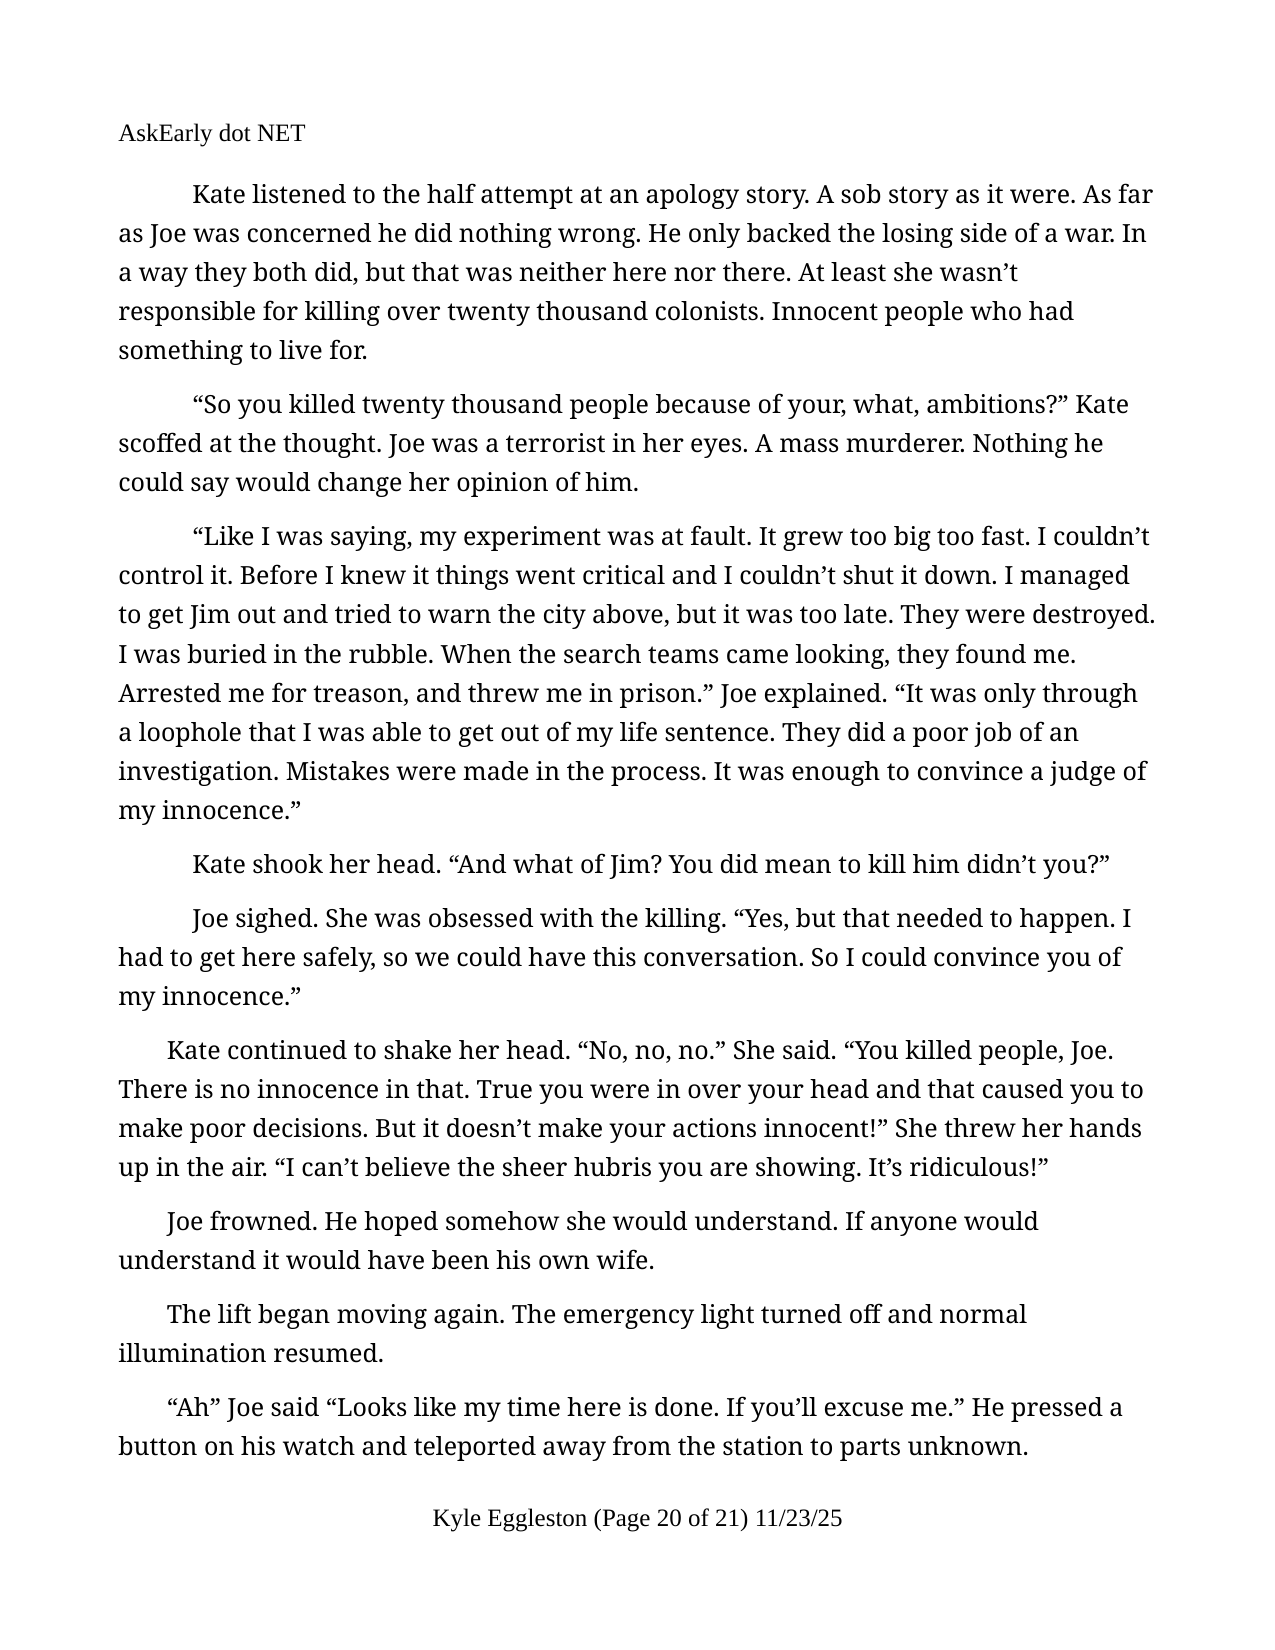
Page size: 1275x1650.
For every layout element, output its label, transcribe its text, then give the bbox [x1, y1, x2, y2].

text Kate listened to the half attempt at an apology story. A sob story as it were. As far as Joe was concerned he did nothing wrong. He only backed the losing side of a war. In a way they both did, but that was neither here nor there. At least she wasn’t responsible for killing over twenty thousand colonists. Innocent people who had something to live for. [118, 176, 1157, 367]
text Joe frowned. He hoped somehow she would understand. If anyone would understand it would have been his own wife. [118, 1204, 1157, 1277]
text “So you killed twenty thousand people because of your, what, ambitions?” Kate scoffed at the thought. Joe was a terrorist in her eyes. A mass murderer. Nothing he could say would change her opinion of him. [118, 387, 1157, 499]
text “Ah” Joe said “Looks like my time here is done. If you’ll excuse me.” He pressed a button on his watch and teleported away from the station to parts unknown. [118, 1390, 1157, 1463]
text Joe sighed. She was obsessed with the killing. “Yes, but that needed to happen. I had to get here safely, so we could have this conversation. So I could convince you of my innocence.” [118, 901, 1157, 1013]
text The lift began moving again. The emergency light turned off and normal illumination resumed. [118, 1297, 1157, 1370]
text Kate continued to shake her head. “No, no, no.” She said. “You killed people, Joe. There is no innocence in that. True you were in over your head and that caused you to make poor decisions. But it doesn’t make your actions innocent!” She threw her hands up in the air. “I can’t believe the sheer hubris you are showing. It’s ridiculous!” [118, 1033, 1157, 1184]
text Kate shook her head. “And what of Jim? You did mean to kill him didn’t you?” [118, 847, 1157, 881]
text “Like I was saying, my experiment was at fault. It grew too big too fast. I couldn’t control it. Before I knew it things went critical and I couldn’t shut it down. I managed to get Jim out and tried to warn the city above, but it was too late. They were destroyed. I was buried in the rubble. When the search teams came looking, they found me. Arrested me for treason, and threw me in prison.” Joe explained. “It was only through a loophole that I was able to get out of my life sentence. They did a poor job of an investigation. Mistakes were made in the process. It was enough to convince a judge of my innocence.” [118, 519, 1157, 827]
